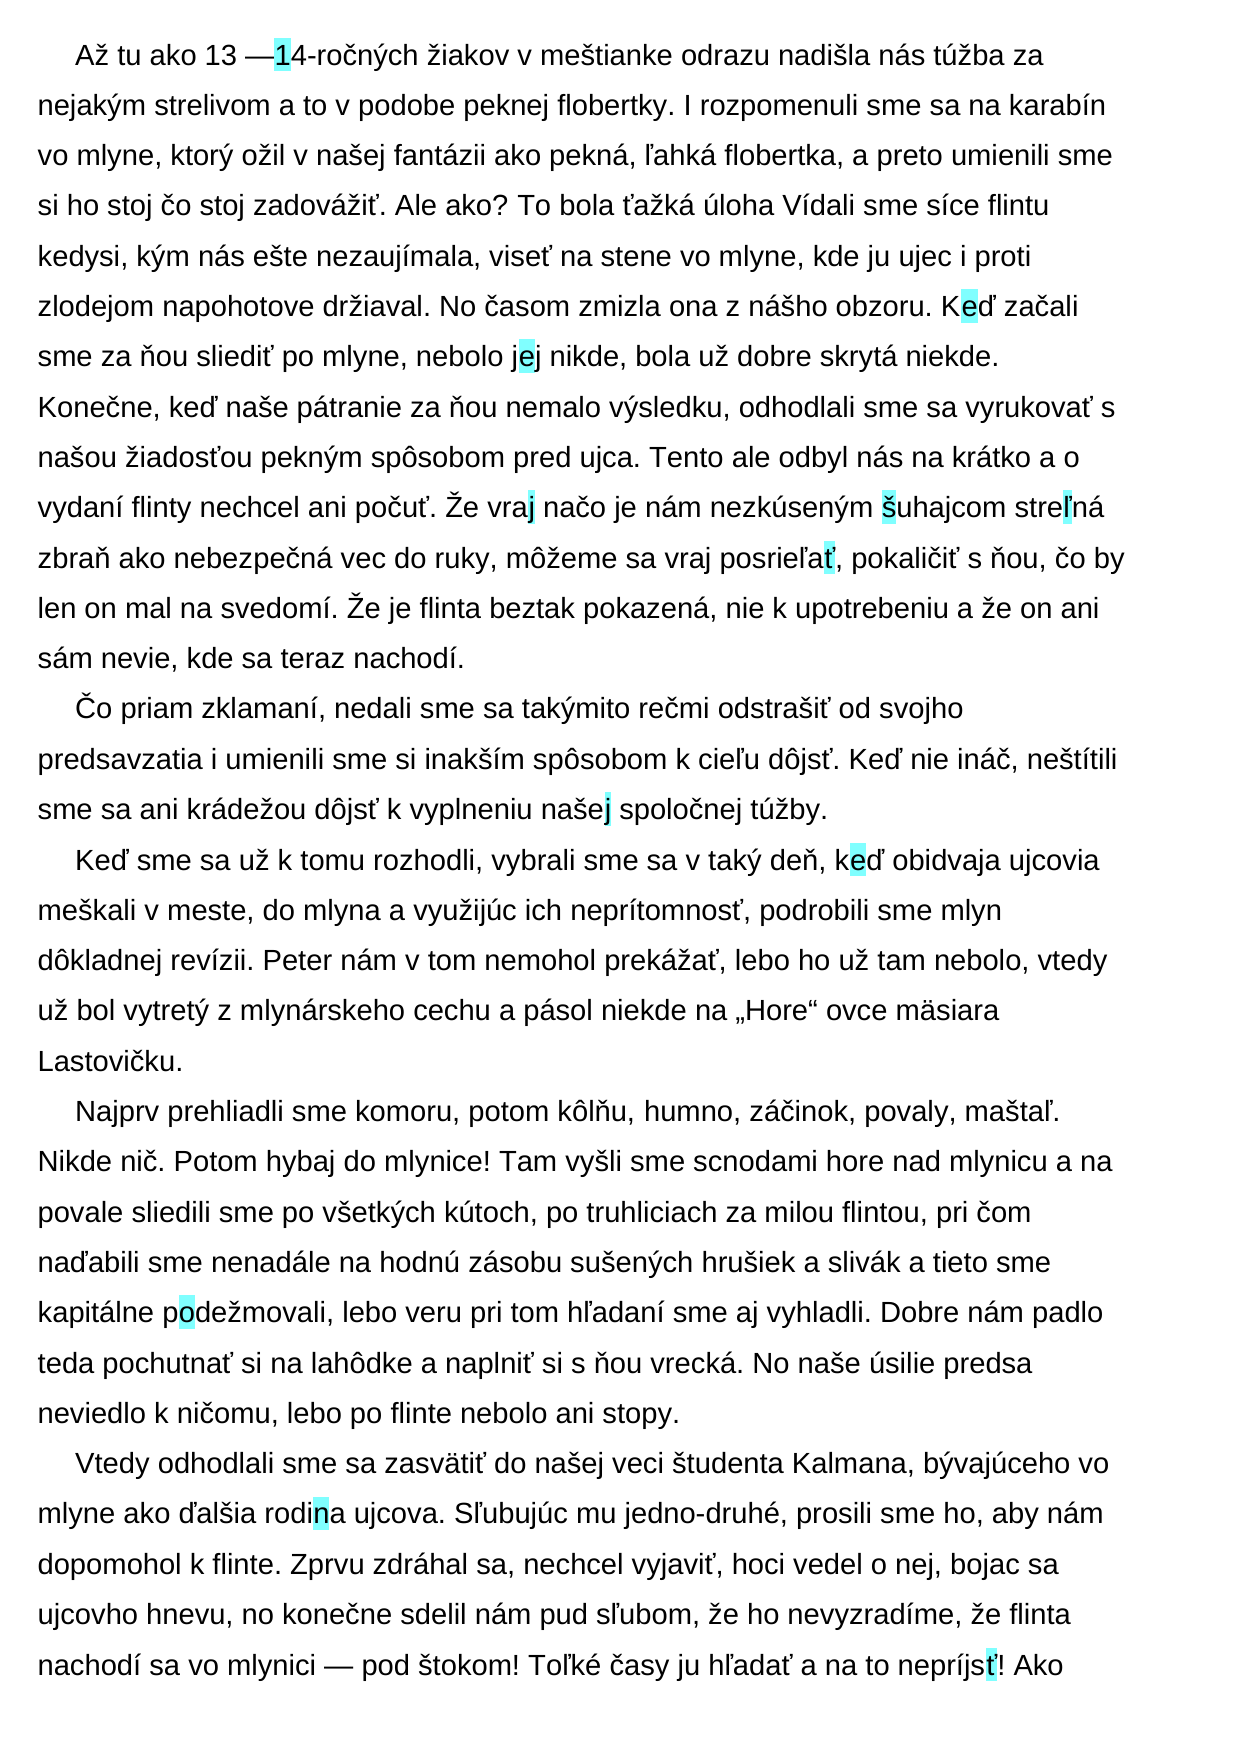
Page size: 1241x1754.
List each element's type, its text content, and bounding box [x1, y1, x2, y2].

text Vtedy odhodlali sme sa zasvätiť do našej veci študenta Kalmana, bývajúceho vo mlyne ako ďalšia rodina ujcova. Sľubujúc mu jedno-druhé, prosili sme ho, aby nám dopomohol k flinte. Zprvu zdráhal sa, nechcel vyjaviť, hoci vedel o nej, bojac sa ujcovho hnevu, no konečne sdelil nám pud sľubom, že ho nevyzradíme, že flinta nachodí sa vo mlynici — pod štokom! Toľké časy ju hľadať a na to nepríjsť! Ako [37, 1446, 1130, 1681]
text Najprv prehliadli sme komoru, potom kôlňu, humno, záčinok, povaly, maštaľ. Nikde nič. Potom hybaj do mlynice! Tam vyšli sme scnodami hore nad mlynicu a na povale sliedili sme po všetkých kútoch, po truhliciach za milou flintou, pri čom naďabili sme nenadále na hodnú zásobu sušených hrušiek a slivák a tieto sme kapitálne podežmovali, lebo veru pri tom hľadaní sme aj vyhladli. Dobre nám padlo teda pochutnať si na lahôdke a naplniť si s ňou vrecká. No naše úsilie predsa neviedlo k ničomu, lebo po flinte nebolo ani stopy. [37, 1094, 1130, 1429]
text Keď sme sa už k tomu rozhodli, vybrali sme sa v taký deň, keď obidvaja ujcovia meškali v meste, do mlyna a využijúc ich neprítomnosť, podrobili sme mlyn dôkladnej revízii. Peter nám v tom nemohol prekážať, lebo ho už tam nebolo, vtedy už bol vytretý z mlynárskeho cechu a pásol niekde na „Hore“ ovce mäsiara Lastovičku. [37, 842, 1130, 1077]
text Čo priam zklamaní, nedali sme sa takýmito rečmi odstrašiť od svojho predsavzatia i umienili sme si inakším spôsobom k cieľu dôjsť. Keď nie ináč, neštítili sme sa ani krádežou dôjsť k vyplneniu našej spoločnej túžby. [37, 692, 1130, 826]
text Až tu ako 13 —14-ročných žiakov v meštianke odrazu nadišla nás túžba za nejakým strelivom a to v podobe peknej flobertky. I rozpomenuli sme sa na karabín vo mlyne, ktorý ožil v našej fantázii ako pekná, ľahká flobertka, a preto umienili sme si ho stoj čo stoj zadovážiť. Ale ako? To bola ťažká úloha Vídali sme síce flintu kedysi, kým nás ešte nezaujímala, viseť na stene vo mlyne, kde ju ujec i proti zlodejom napohotove držiaval. No časom zmizla ona z nášho obzoru. Keď začali sme za ňou sliediť po mlyne, nebolo jej nikde, bola už dobre skrytá niekde. Konečne, keď naše pátranie za ňou nemalo výsledku, odhodlali sme sa vyrukovať s našou žiadosťou pekným spôsobom pred ujca. Tento ale odbyl nás na krátko a o vydaní flinty nechcel ani počuť. Že vraj načo je nám nezkúseným šuhajcom streľná zbraň ako nebez­pečná vec do ruky, môžeme sa vraj posrieľať, pokaličiť s ňou, čo by len on mal na svedomí. Že je flinta beztak pokazená, nie k upotrebeniu a že on ani sám nevie, kde sa teraz nachodí. [37, 37, 1130, 675]
